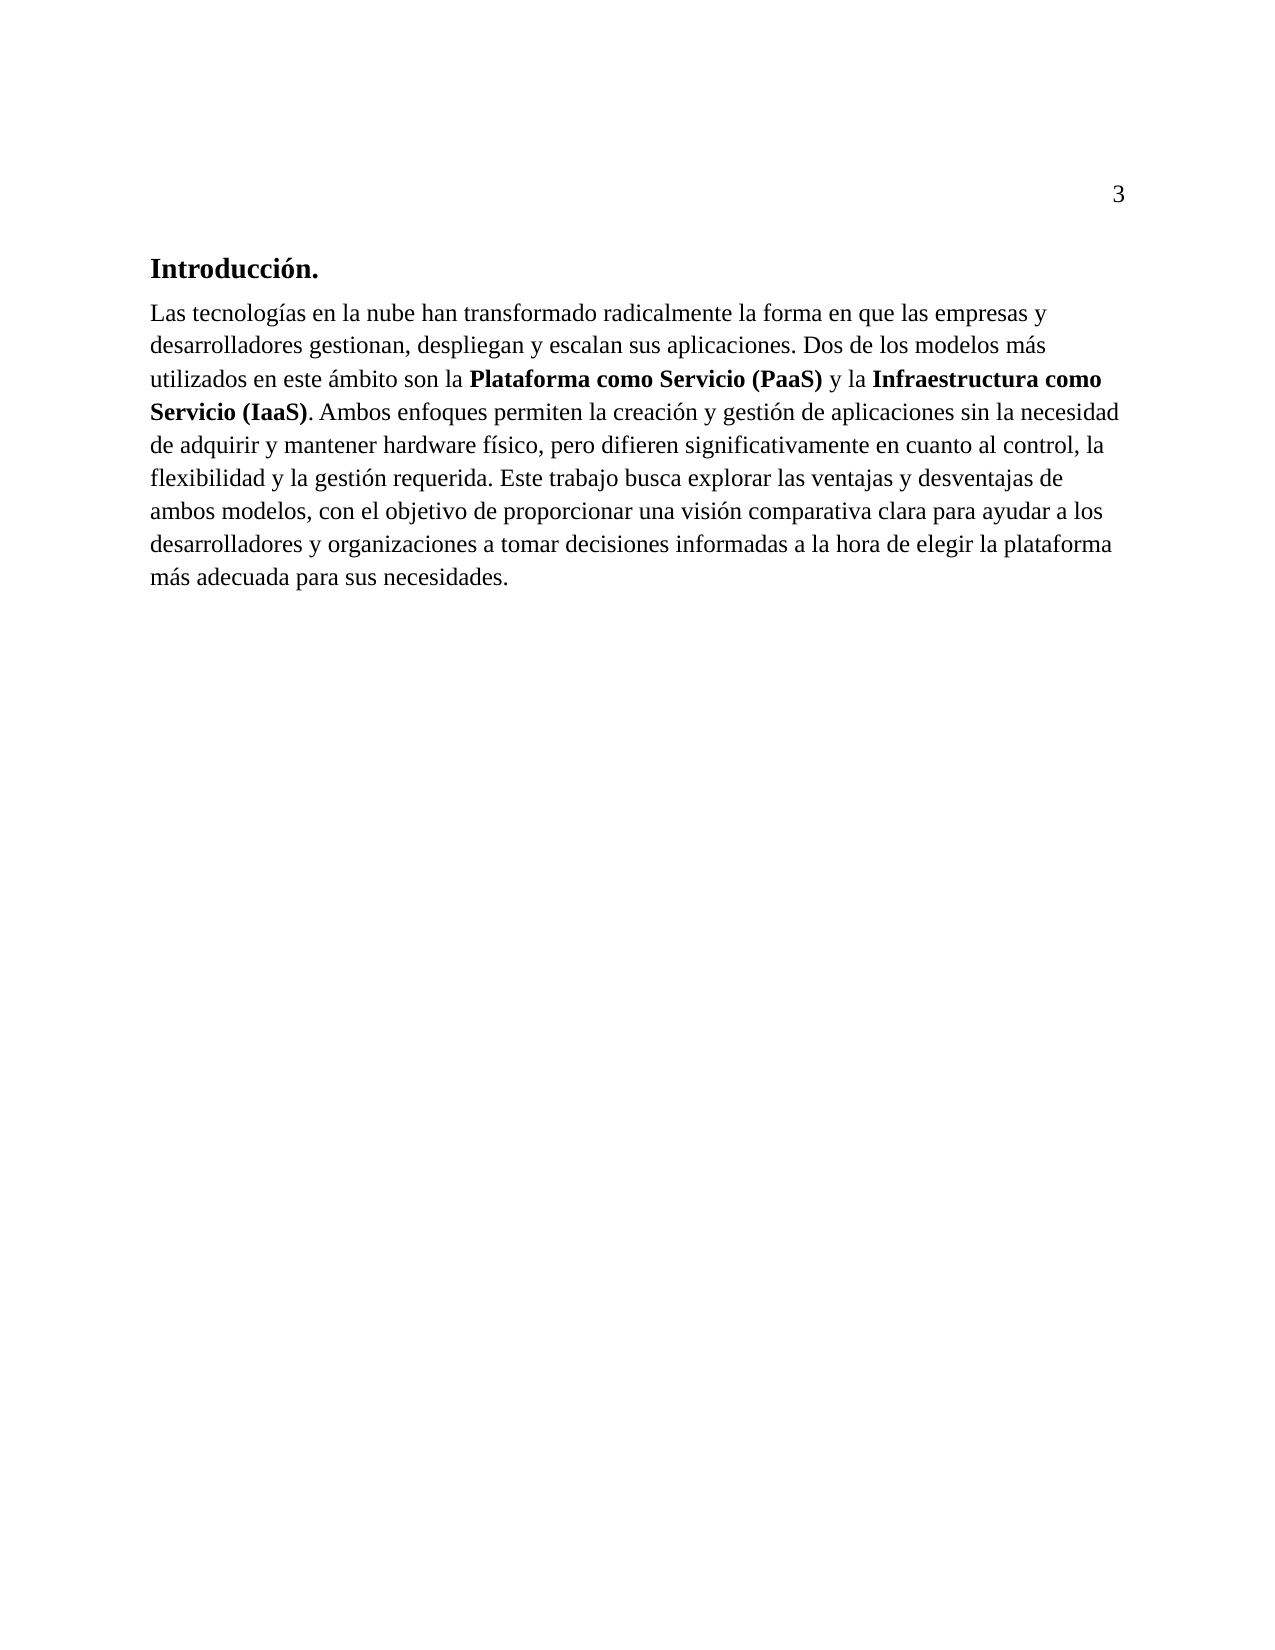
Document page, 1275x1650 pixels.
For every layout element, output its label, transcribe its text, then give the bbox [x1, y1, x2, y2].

text Las tecnologías en la nube han transformado radicalmente la forma en que las empresas y desarrolladores gestionan, despliegan y escalan sus aplicaciones. Dos de los modelos más utilizados en este ámbito son la Plataforma como Servicio (PaaS) y la Infraestructura como Servicio (IaaS). Ambos enfoques permiten la creación y gestión de aplicaciones sin la necesidad de adquirir y mantener hardware físico, pero difieren significativamente en cuanto al control, la flexibilidad y la gestión requerida. Este trabajo busca explorar las ventajas y desventajas de ambos modelos, con el objetivo de proporcionar una visión comparativa clara para ayudar a los desarrolladores y organizaciones a tomar decisiones informadas a la hora de elegir la plataforma más adecuada para sus necesidades. [150, 298, 1125, 591]
subtitle Introducción. [150, 252, 1125, 285]
